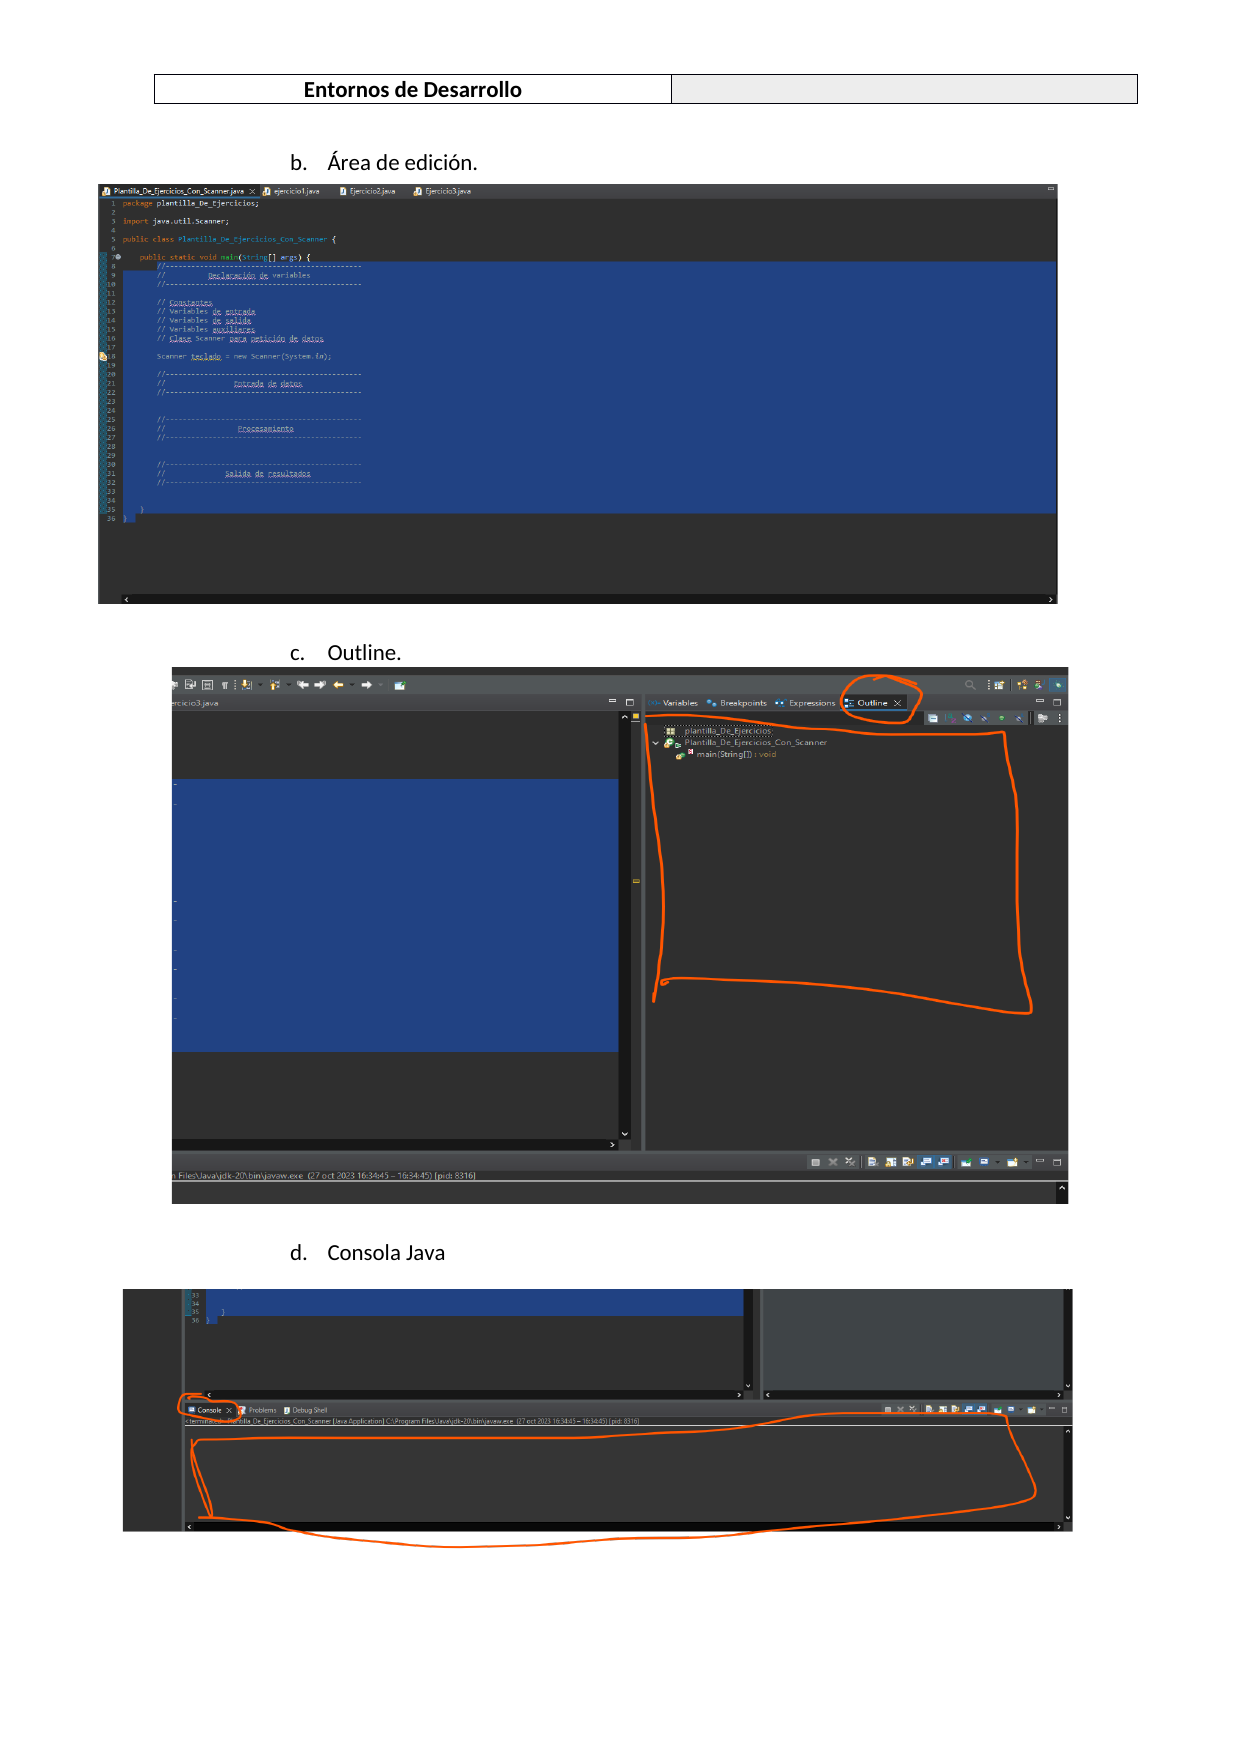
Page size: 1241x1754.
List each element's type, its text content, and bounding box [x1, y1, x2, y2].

list Área de edición. [290, 148, 1063, 176]
picture [98, 184, 1058, 604]
list Consola Java [290, 1238, 1063, 1266]
picture [171, 667, 1069, 1204]
picture [122, 1289, 1073, 1549]
list Outline. [290, 638, 1063, 666]
